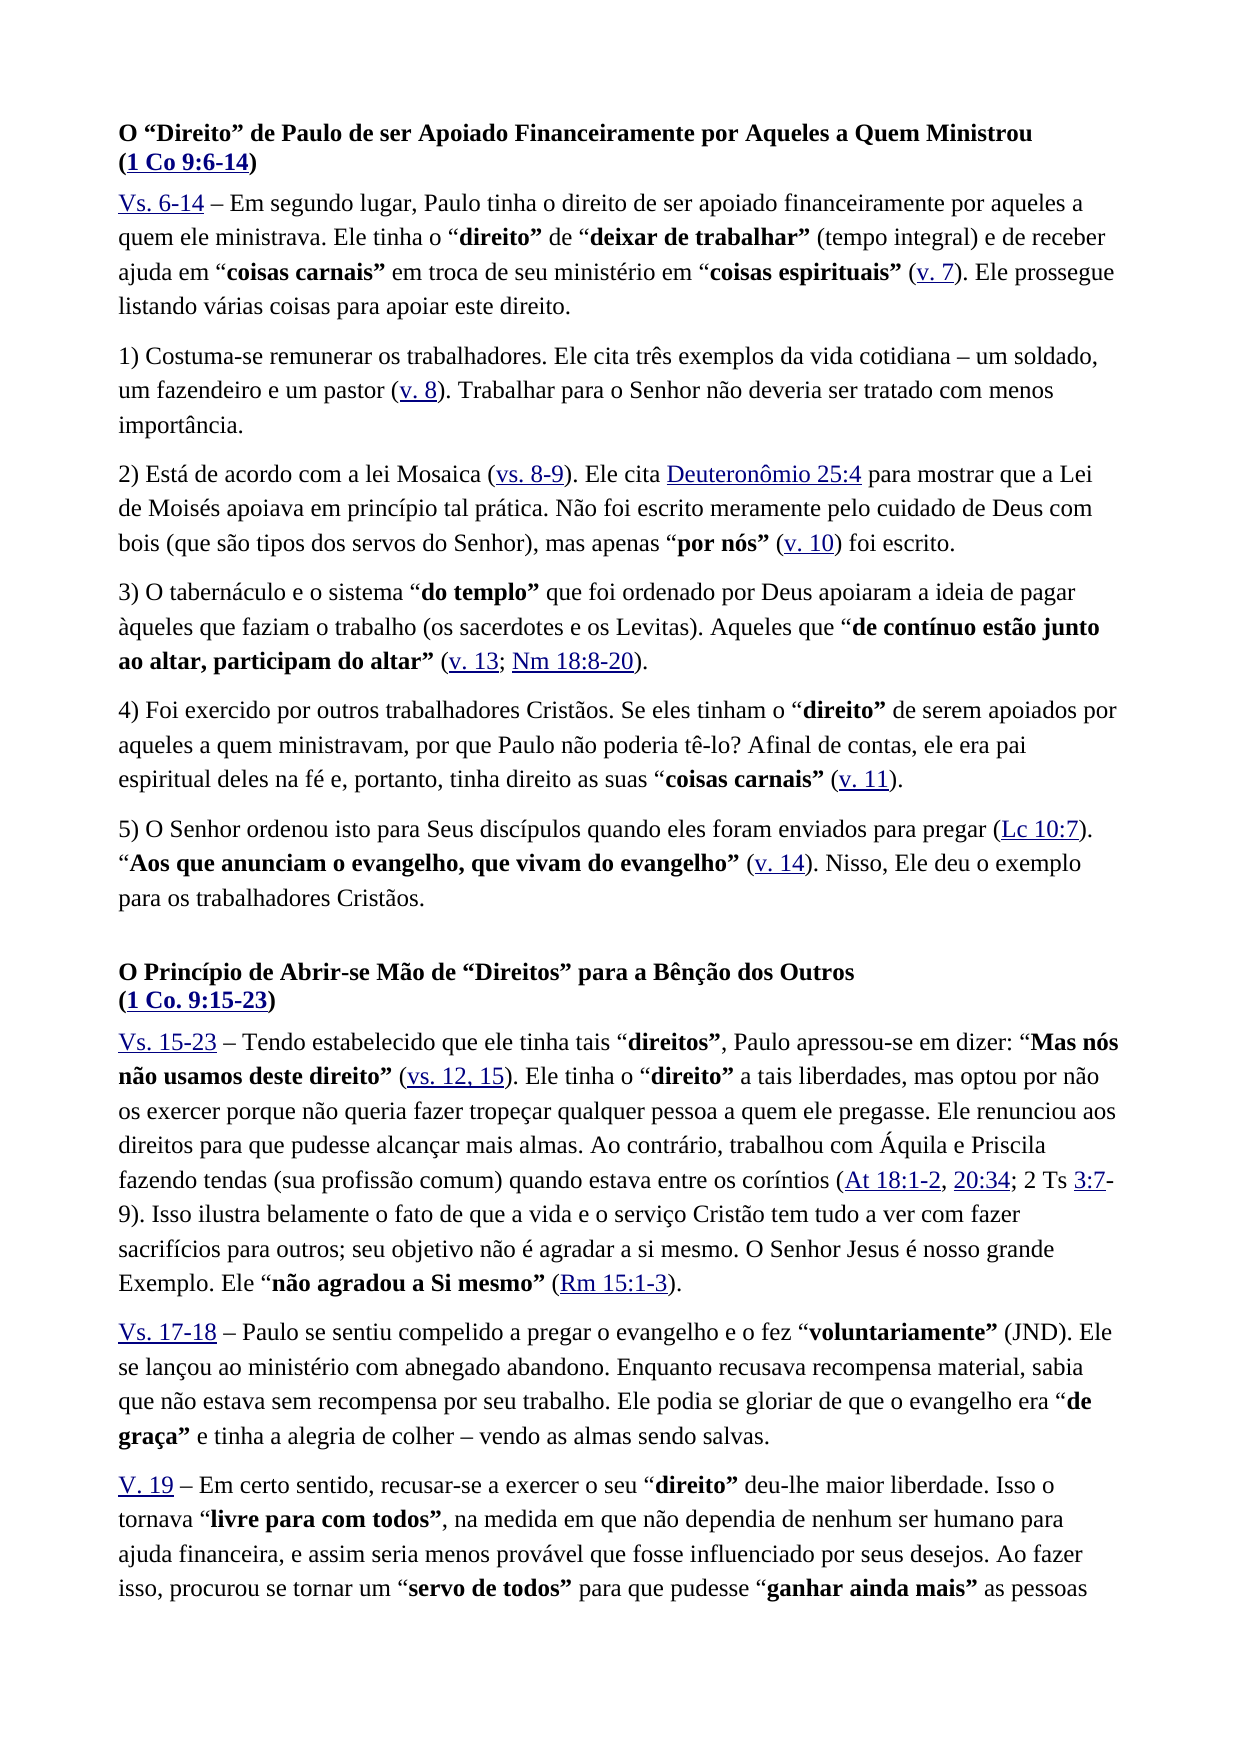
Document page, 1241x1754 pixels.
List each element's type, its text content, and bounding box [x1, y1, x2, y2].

text 3) O tabernáculo e o sistema “do templo” que foi ordenado por Deus apoiaram a ideia de pagar àqueles que faziam o trabalho (os sacerdotes e os Levitas). Aqueles que “de contínuo estão junto ao altar, participam do altar” (v. 13; Nm 18:8-20). [118, 577, 1122, 675]
text 4) Foi exercido por outros trabalhadores Cristãos. Se eles tinham o “direito” de serem apoiados por aqueles a quem ministravam, por que Paulo não poderia tê-lo? Afinal de contas, ele era pai espiritual deles na fé e, portanto, tinha direito as suas “coisas carnais” (v. 11). [118, 695, 1122, 793]
text 2) Está de acordo com a lei Mosaica (vs. 8-9). Ele cita Deuteronômio 25:4 para mostrar que a Lei de Moisés apoiava em princípio tal prática. Não foi escrito meramente pelo cuidado de Deus com bois (que são tipos dos servos do Senhor), mas apenas “por nós” (v. 10) foi escrito. [118, 459, 1122, 557]
text V. 19 – Em certo sentido, recusar-se a exercer o seu “direito” deu-lhe maior liberdade. Isso o tornava “livre para com todos”, na medida em que não dependia de nenhum ser humano para ajuda financeira, e assim seria menos provável que fosse influenciado por seus desejos. Ao fazer isso, procurou se tornar um “servo de todos” para que pudesse “ganhar ainda mais” as pessoas [118, 1470, 1122, 1602]
text Vs. 17-18 – Paulo se sentiu compelido a pregar o evangelho e o fez “voluntariamente” (JND). Ele se lançou ao ministério com abnegado abandono. Enquanto recusava recompensa material, sabia que não estava sem recompensa por seu trabalho. Ele podia se gloriar de que o evangelho era “de graça” e tinha a alegria de colher – vendo as almas sendo salvas. [118, 1317, 1122, 1449]
subtitle O Princípio de Abrir-se Mão de “Direitos” para a Bênção dos Outros (1 Co. 9:15-23) [118, 957, 1122, 1014]
text Vs. 15-23 – Tendo estabelecido que ele tinha tais “direitos”, Paulo apressou-se em dizer: “Mas nós não usamos deste direito” (vs. 12, 15). Ele tinha o “direito” a tais liberdades, mas optou por não os exercer porque não queria fazer tropeçar qualquer pessoa a quem ele pregasse. Ele renunciou aos direitos para que pudesse alcançar mais almas. Ao contrário, trabalhou com Áquila e Priscila fazendo tendas (sua profissão comum) quando estava entre os coríntios (At 18:1-2, 20:34; 2 Ts 3:7-9). Isso ilustra belamente o fato de que a vida e o serviço Cristão tem tudo a ver com fazer sacrifícios para outros; seu objetivo não é agradar a si mesmo. O Senhor Jesus é nosso grande Exemplo. Ele “não agradou a Si mesmo” (Rm 15:1-3). [118, 1027, 1122, 1297]
text Vs. 6-14 – Em segundo lugar, Paulo tinha o direito de ser apoiado financeiramente por aqueles a quem ele ministrava. Ele tinha o “direito” de “deixar de trabalhar” (tempo integral) e de receber ajuda em “coisas carnais” em troca de seu ministério em “coisas espirituais” (v. 7). Ele prossegue listando várias coisas para apoiar este direito. [118, 188, 1122, 320]
subtitle O “Direito” de Paulo de ser Apoiado Financeiramente por Aqueles a Quem Ministrou (1 Co 9:6-14) [118, 118, 1122, 176]
text 1) Costuma-se remunerar os trabalhadores. Ele cita três exemplos da vida cotidiana – um soldado, um fazendeiro e um pastor (v. 8). Trabalhar para o Senhor não deveria ser tratado com menos importância. [118, 341, 1122, 438]
text 5) O Senhor ordenou isto para Seus discípulos quando eles foram enviados para pregar (Lc 10:7). “Aos que anunciam o evangelho, que vivam do evangelho” (v. 14). Nisso, Ele deu o exemplo para os trabalhadores Cristãos. [118, 814, 1122, 911]
